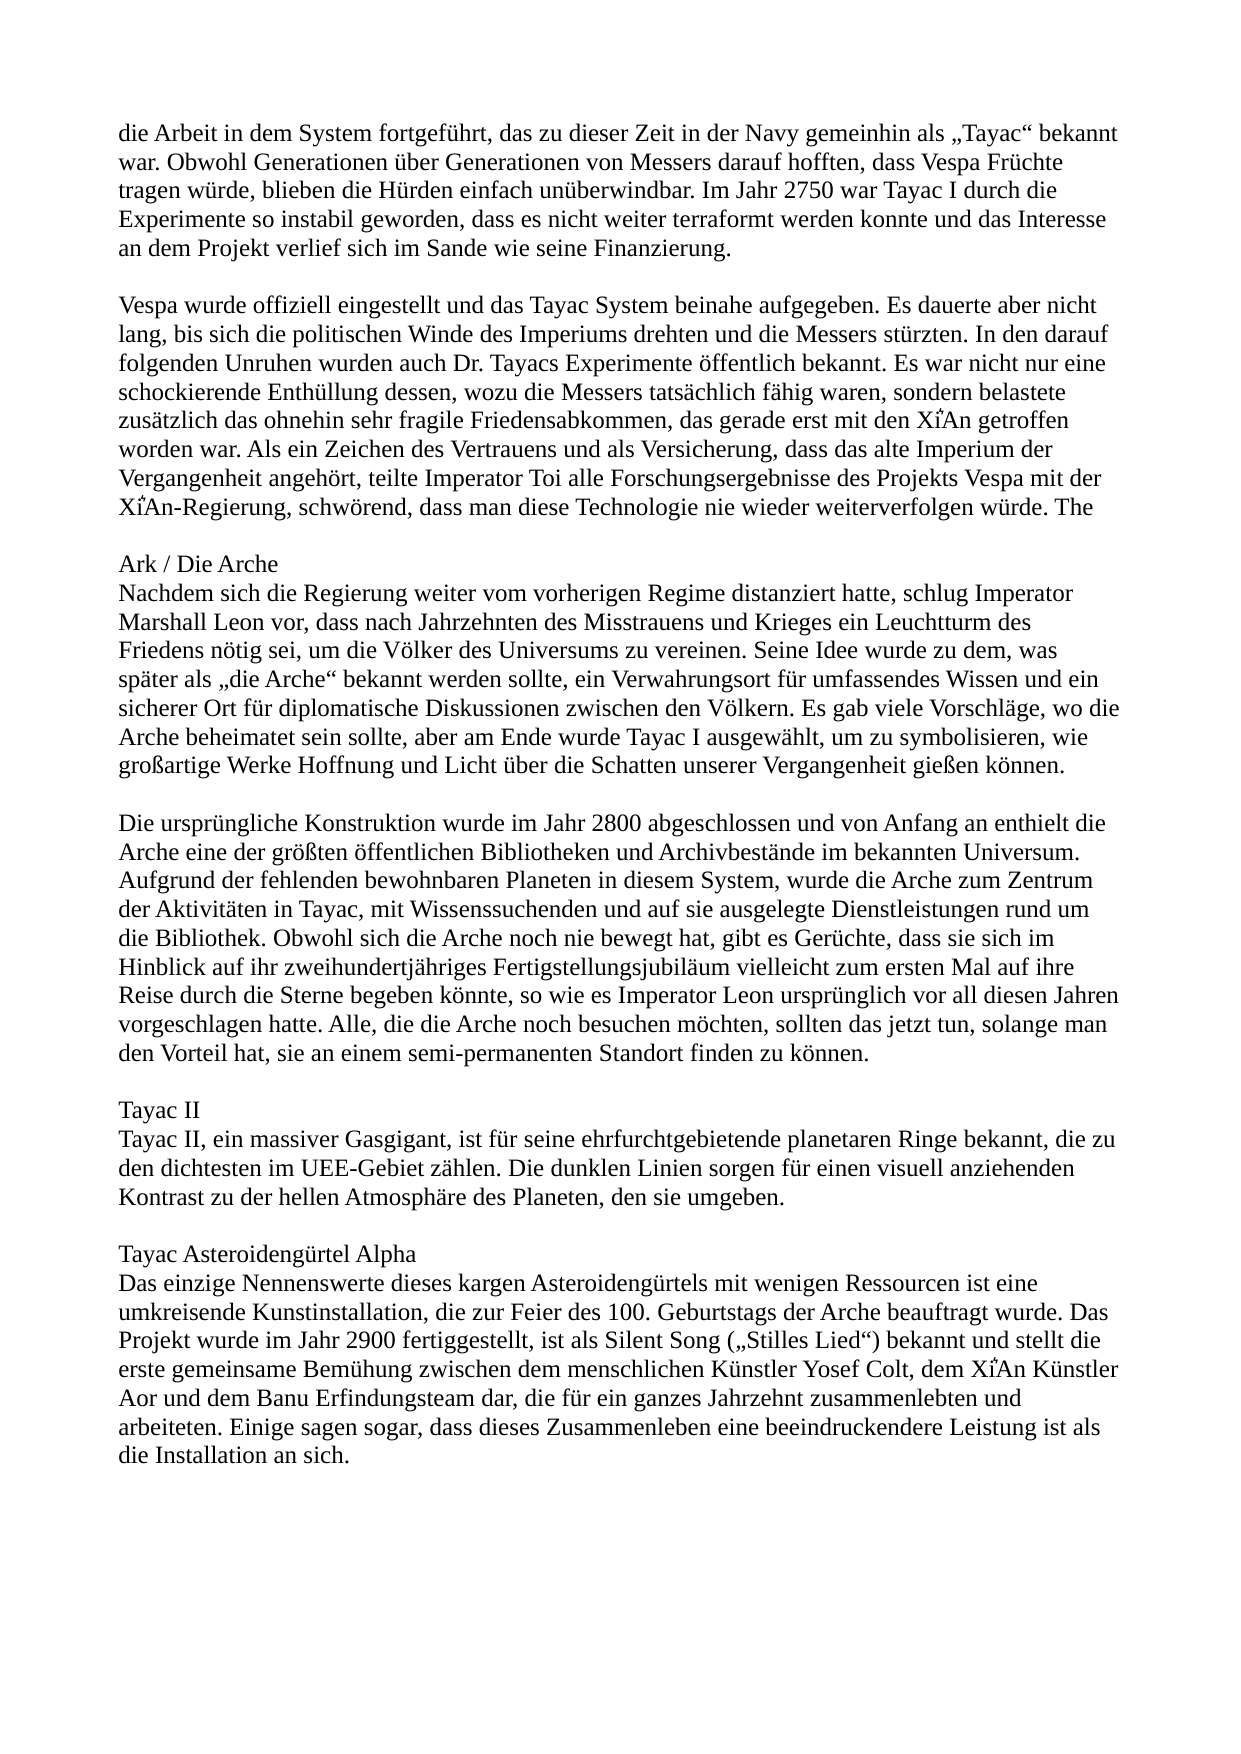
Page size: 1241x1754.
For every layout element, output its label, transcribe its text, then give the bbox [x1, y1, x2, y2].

text Vespa wurde offiziell eingestellt und das Tayac System beinahe aufgegeben. Es dauerte aber nicht lang, bis sich die politischen Winde des Imperiums drehten und die Messers stürzten. In den darauf folgenden Unruhen wurden auch Dr. Tayacs Experimente öffentlich bekannt. Es war nicht nur eine schockierende Enthüllung dessen, wozu die Messers tatsächlich fähig waren, sondern belastete zusätzlich das ohnehin sehr fragile Friedensabkommen, das gerade erst mit den Xi͛An getroffen worden war. Als ein Zeichen des Vertrauens und als Versicherung, dass das alte Imperium der Vergangenheit angehört, teilte Imperator Toi alle Forschungsergebnisse des Projekts Vespa mit der Xi͛An-Regierung, schwörend, dass man diese Technologie nie wieder weiterverfolgen würde. The [118, 291, 1122, 521]
text Die ursprüngliche Konstruktion wurde im Jahr 2800 abgeschlossen und von Anfang an enthielt die Arche eine der größten öffentlichen Bibliotheken und Archivbestände im bekannten Universum. Aufgrund der fehlenden bewohnbaren Planeten in diesem System, wurde die Arche zum Zentrum der Aktivitäten in Tayac, mit Wissenssuchenden und auf sie ausgelegte Dienstleistungen rund um die Bibliothek. Obwohl sich die Arche noch nie bewegt hat, gibt es Gerüchte, dass sie sich im Hinblick auf ihr zweihundertjähriges Fertigstellungsjubiläum vielleicht zum ersten Mal auf ihre Reise durch die Sterne begeben könnte, so wie es Imperator Leon ursprünglich vor all diesen Jahren vorgeschlagen hatte. Alle, die die Arche noch besuchen möchten, sollten das jetzt tun, solange man den Vorteil hat, sie an einem semi-permanenten Standort finden zu können. [118, 808, 1122, 1067]
text Nachdem sich die Regierung weiter vom vorherigen Regime distanziert hatte, schlug Imperator Marshall Leon vor, dass nach Jahrzehnten des Misstrauens und Krieges ein Leuchtturm des Friedens nötig sei, um die Völker des Universums zu vereinen. Seine Idee wurde zu dem, was später als „die Arche“ bekannt werden sollte, ein Verwahrungsort für umfassendes Wissen und ein sicherer Ort für diplomatische Diskussionen zwischen den Völkern. Es gab viele Vorschläge, wo die Arche beheimatet sein sollte, aber am Ende wurde Tayac I ausgewählt, um zu symbolisieren, wie großartige Werke Hoffnung und Licht über die Schatten unserer Vergangenheit gießen können. [118, 578, 1122, 779]
text Das einzige Nennenswerte dieses kargen Asteroidengürtels mit wenigen Ressourcen ist eine umkreisende Kunstinstallation, die zur Feier des 100. Geburtstags der Arche beauftragt wurde. Das Projekt wurde im Jahr 2900 fertiggestellt, ist als Silent Song („Stilles Lied“) bekannt und stellt die erste gemeinsame Bemühung zwischen dem menschlichen Künstler Yosef Colt, dem Xi͛An Künstler Aor und dem Banu Erfindungsteam dar, die für ein ganzes Jahrzehnt zusammenlebten und arbeiteten. Einige sagen sogar, dass dieses Zusammenleben eine beeindruckendere Leistung ist als die Installation an sich. [118, 1268, 1122, 1469]
text die Arbeit in dem System fortgeführt, das zu dieser Zeit in der Navy gemeinhin als „Tayac“ bekannt war. Obwohl Generationen über Generationen von Messers darauf hofften, dass Vespa Früchte tragen würde, blieben die Hürden einfach unüberwindbar. Im Jahr 2750 war Tayac I durch die Experimente so instabil geworden, dass es nicht weiter terraformt werden konnte und das Interesse an dem Projekt verlief sich im Sande wie seine Finanzierung. [118, 118, 1122, 262]
text Tayac II [118, 1096, 1122, 1124]
text Tayac Asteroidengürtel Alpha [118, 1239, 1122, 1268]
text Ark / Die Arche [118, 549, 1122, 578]
text Tayac II, ein massiver Gasgigant, ist für seine ehrfurchtgebietende planetaren Ringe bekannt, die zu den dichtesten im UEE-Gebiet zählen. Die dunklen Linien sorgen für einen visuell anziehenden Kontrast zu der hellen Atmosphäre des Planeten, den sie umgeben. [118, 1124, 1122, 1211]
